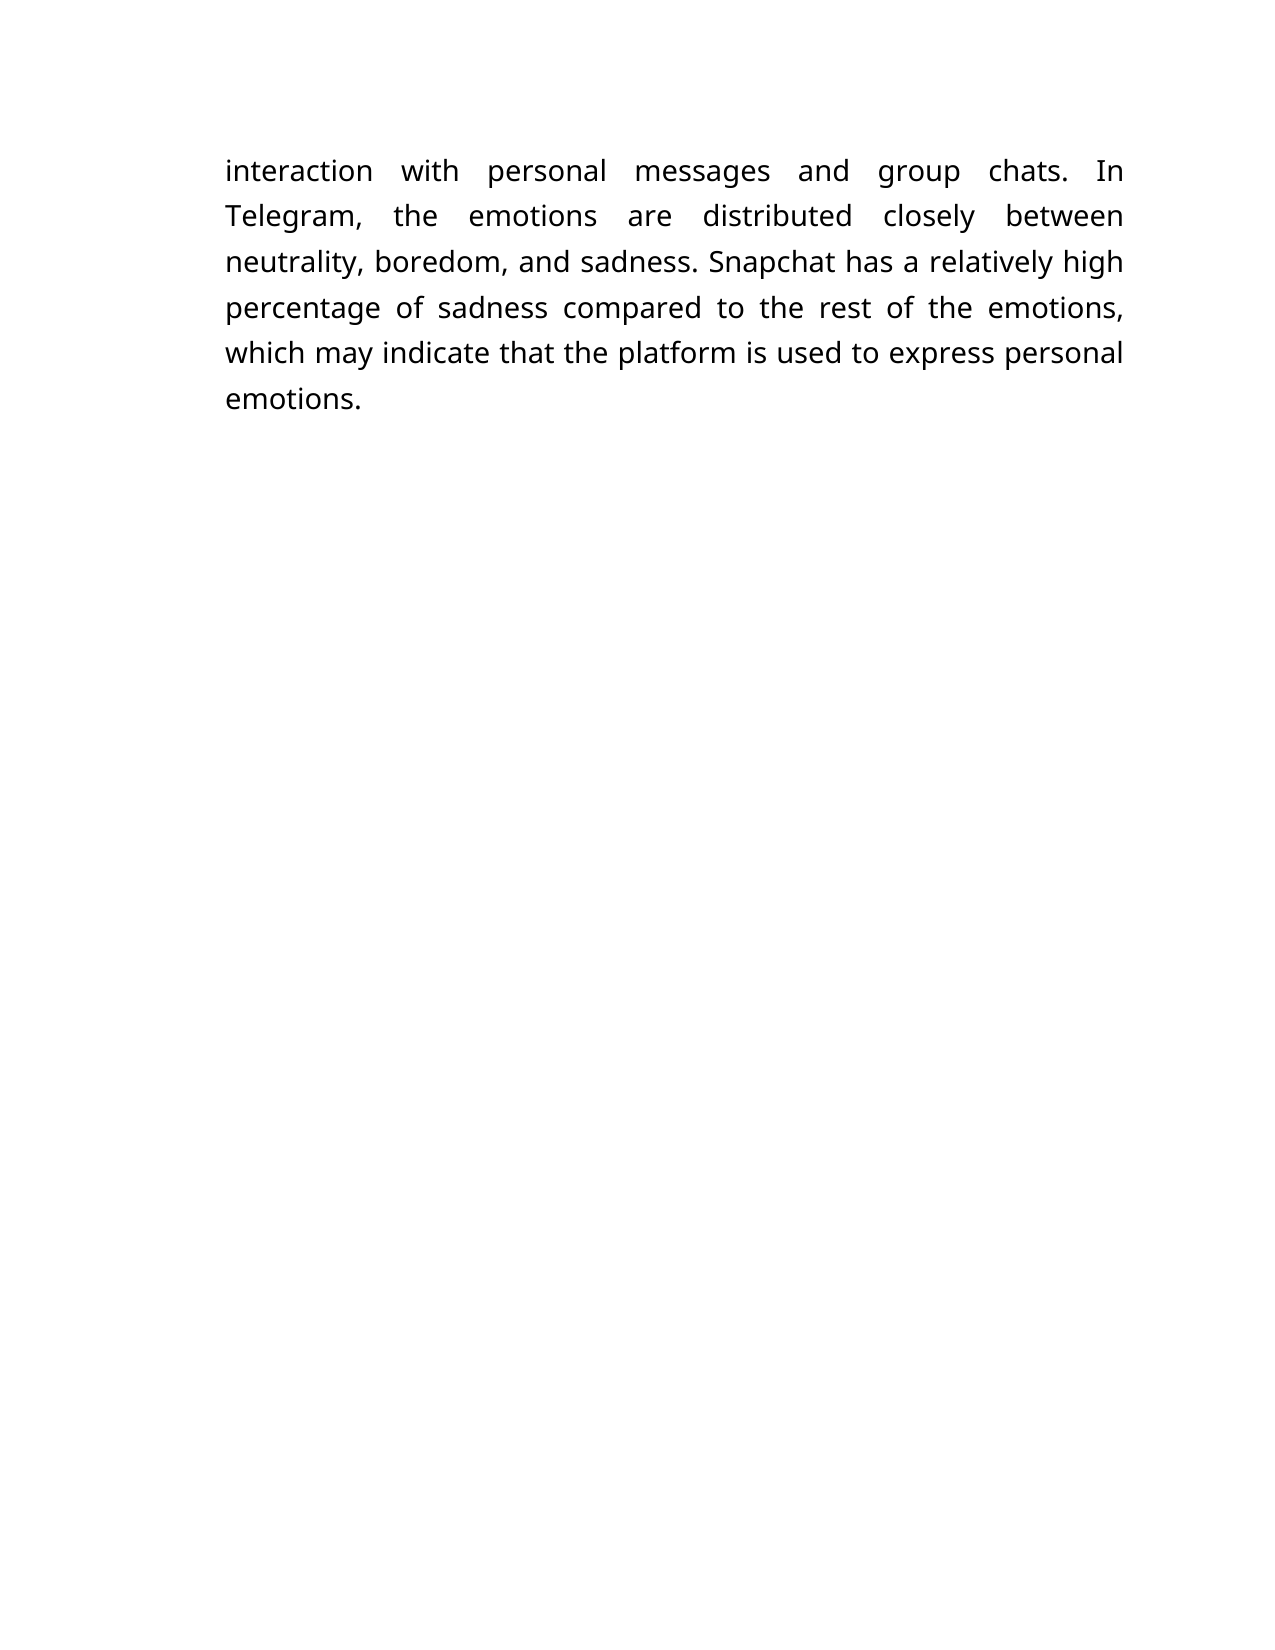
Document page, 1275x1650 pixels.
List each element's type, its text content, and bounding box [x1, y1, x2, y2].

list interaction with personal messages and group chats. In Telegram, the emotions are distributed closely between neutrality, boredom, and sadness. Snapchat has a relatively high percentage of sadness compared to the rest of the emotions, which may indicate that the platform is used to express personal emotions. [187, 150, 1125, 418]
